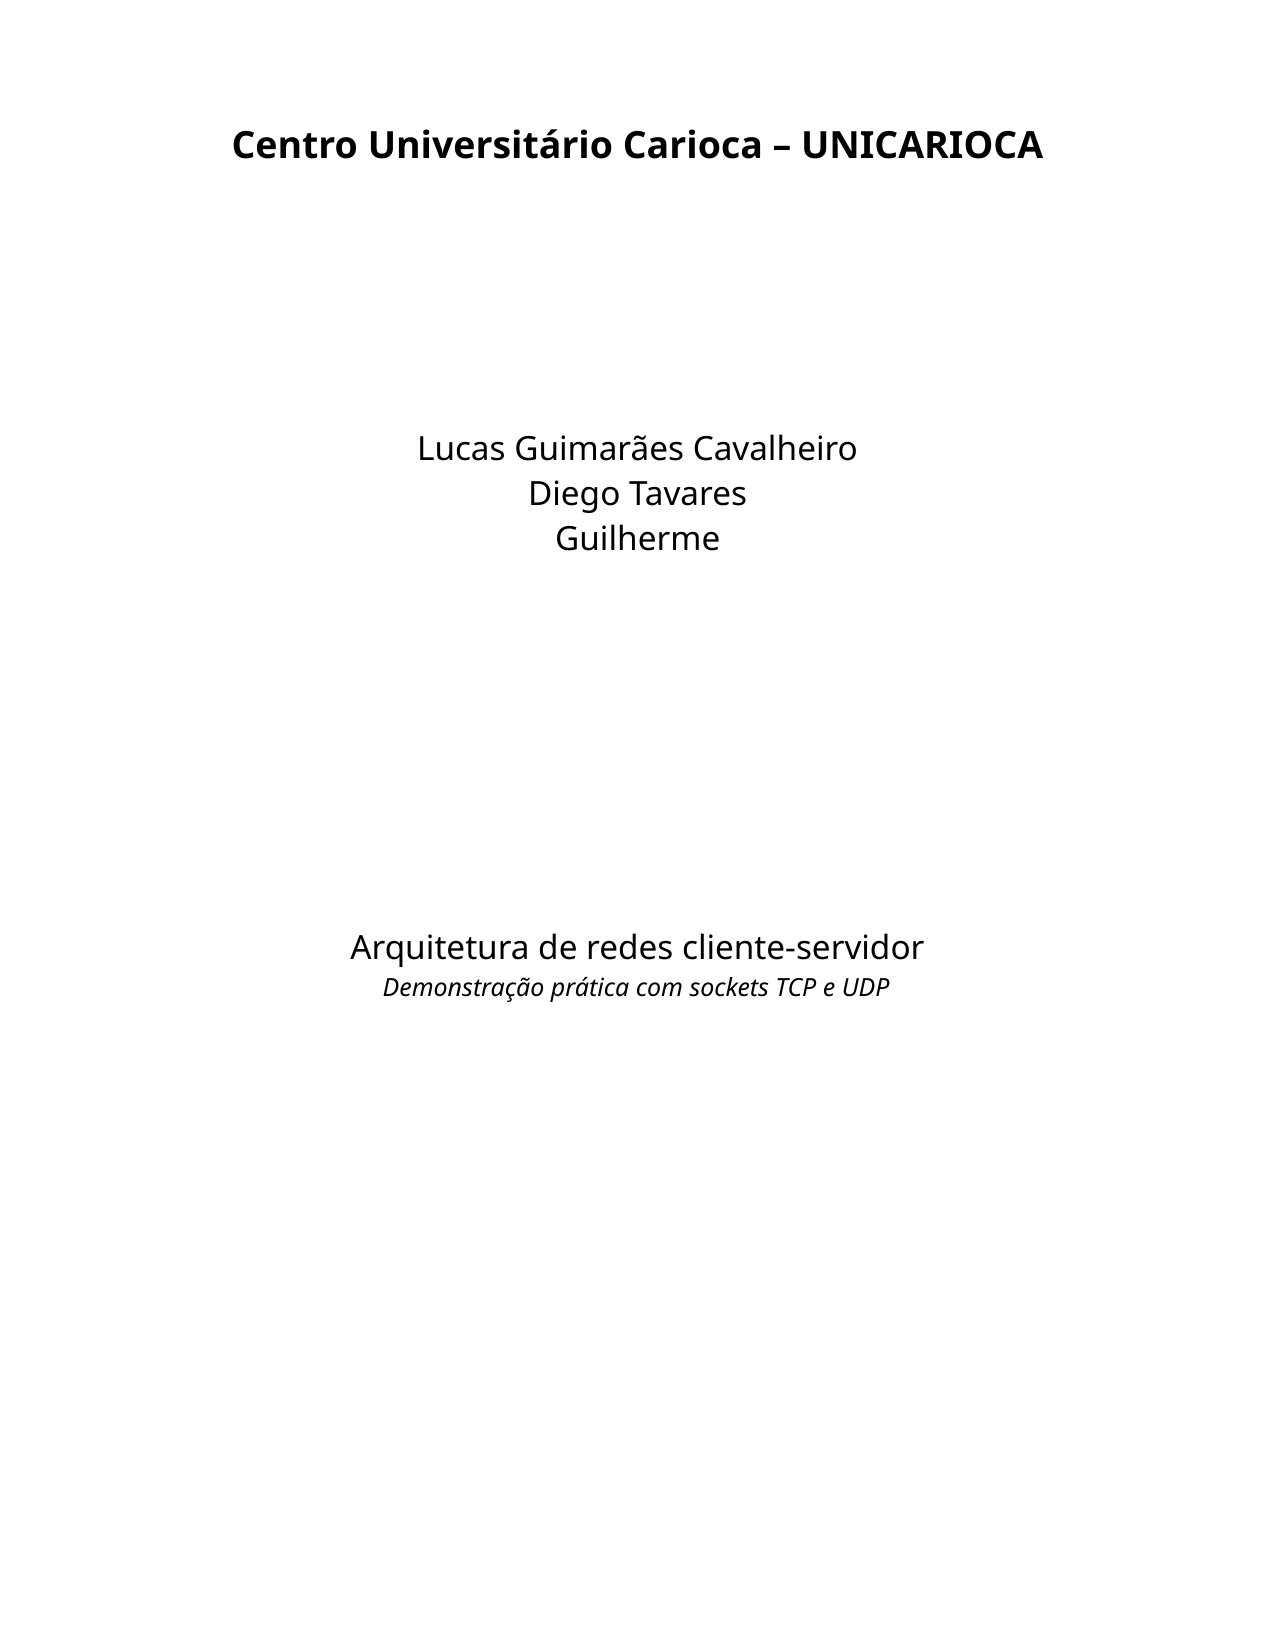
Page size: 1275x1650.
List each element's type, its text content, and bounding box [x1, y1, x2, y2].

text Demonstração prática com sockets TCP e UDP [118, 969, 1157, 1003]
text Guilherme [118, 515, 1157, 561]
text Lucas Guimarães Cavalheiro [118, 424, 1157, 470]
text Centro Universitário Carioca – UNICARIOCA [118, 118, 1157, 169]
text Arquitetura de redes cliente-servidor [118, 924, 1157, 969]
text Diego Tavares [118, 470, 1157, 515]
